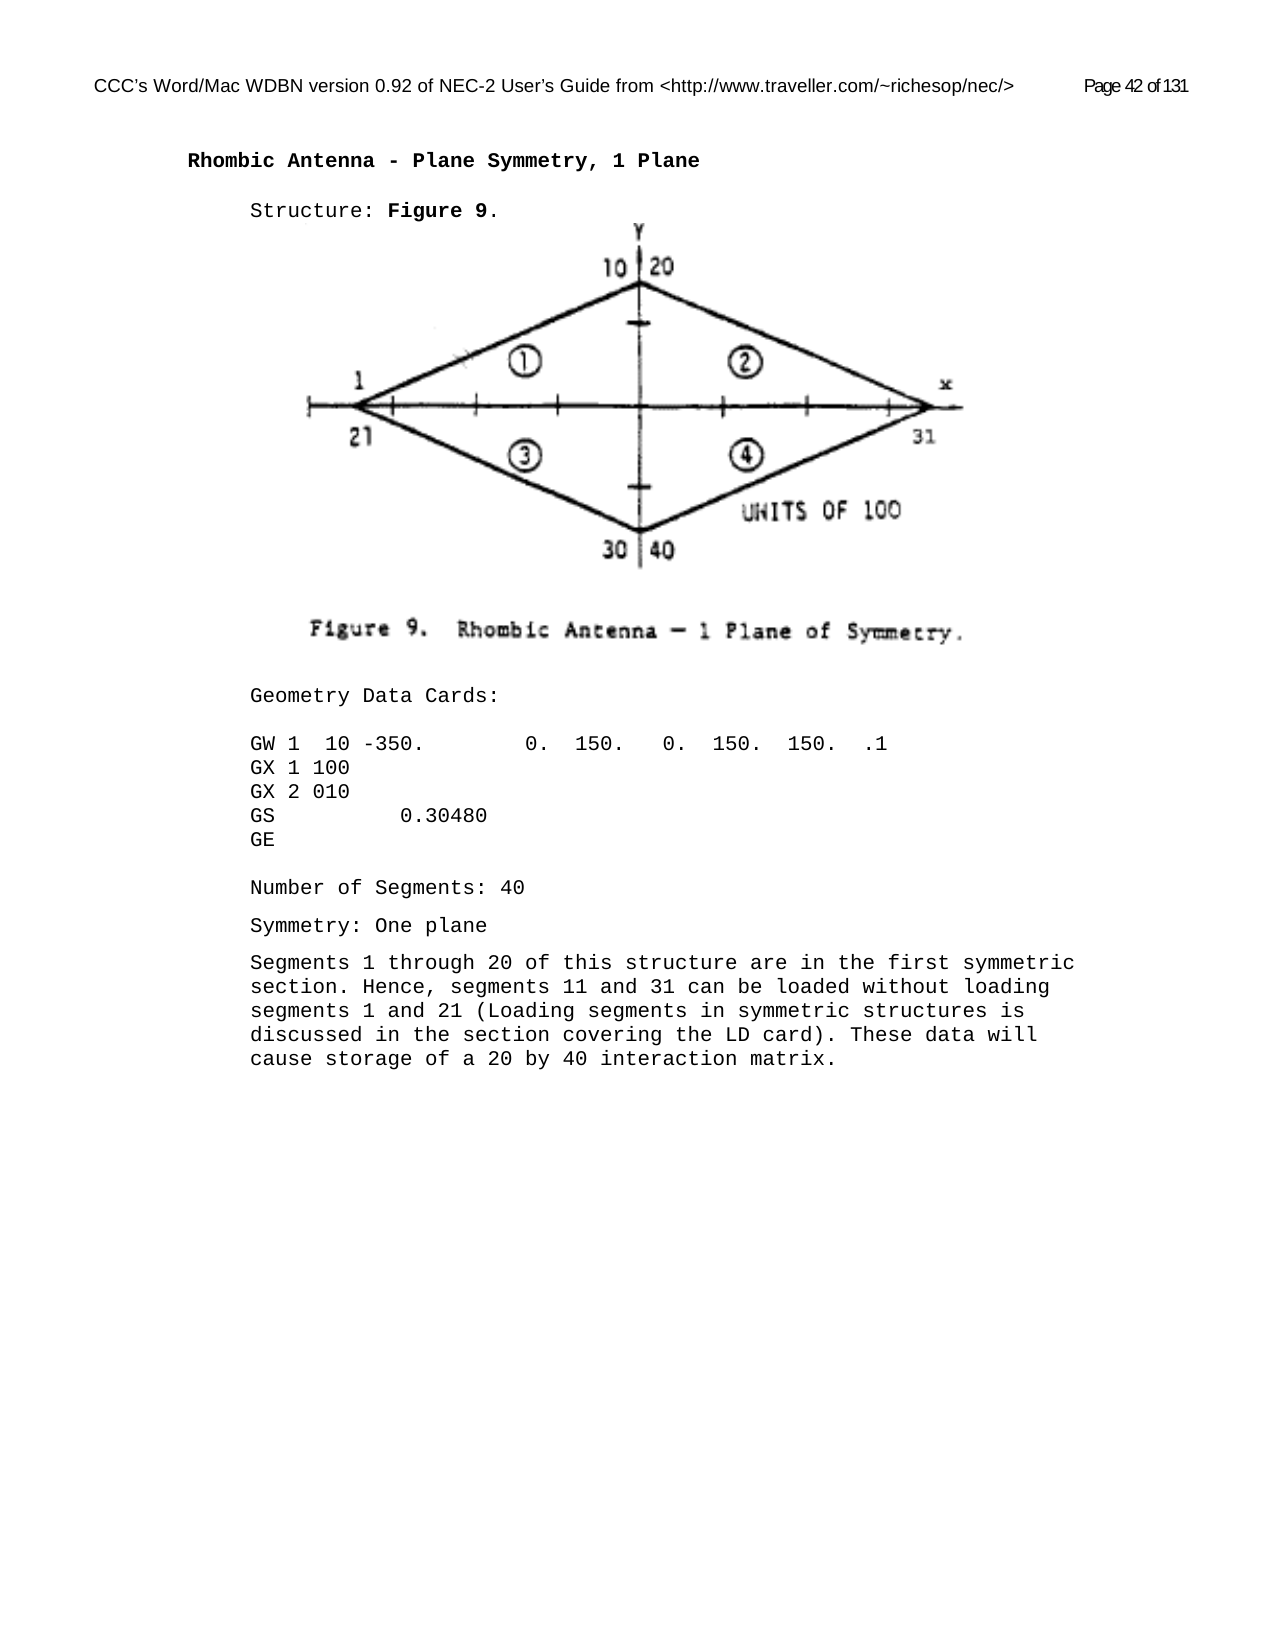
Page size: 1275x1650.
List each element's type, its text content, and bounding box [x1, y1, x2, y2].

text Number of Segments: 40 [187, 877, 1181, 901]
text GX 2 010 [187, 781, 1181, 805]
text discussed in the section covering the LD card). These data will [187, 1024, 1181, 1048]
text section. Hence, segments 11 and 31 can be loaded without loading [187, 976, 1181, 1000]
text Rhombic Antenna - Plane Symmetry, 1 Plane [187, 150, 1181, 174]
text cause storage of a 20 by 40 interaction matrix. [187, 1048, 1181, 1072]
text segments 1 and 21 (Loading segments in symmetric structures is [187, 1000, 1181, 1024]
text GW 1 10 -350. 0. 150. 0. 150. 150. .1 [187, 733, 1181, 757]
text Geometry Data Cards: [187, 672, 1181, 709]
text Symmetry: One plane [187, 901, 1181, 938]
text GE [187, 829, 1181, 853]
text Structure: Figure 9. [187, 174, 1181, 224]
text Segments 1 through 20 of this structure are in the first symmetric [187, 938, 1181, 976]
text GX 1 100 [187, 757, 1181, 781]
text GS 0.30480 [187, 805, 1181, 829]
